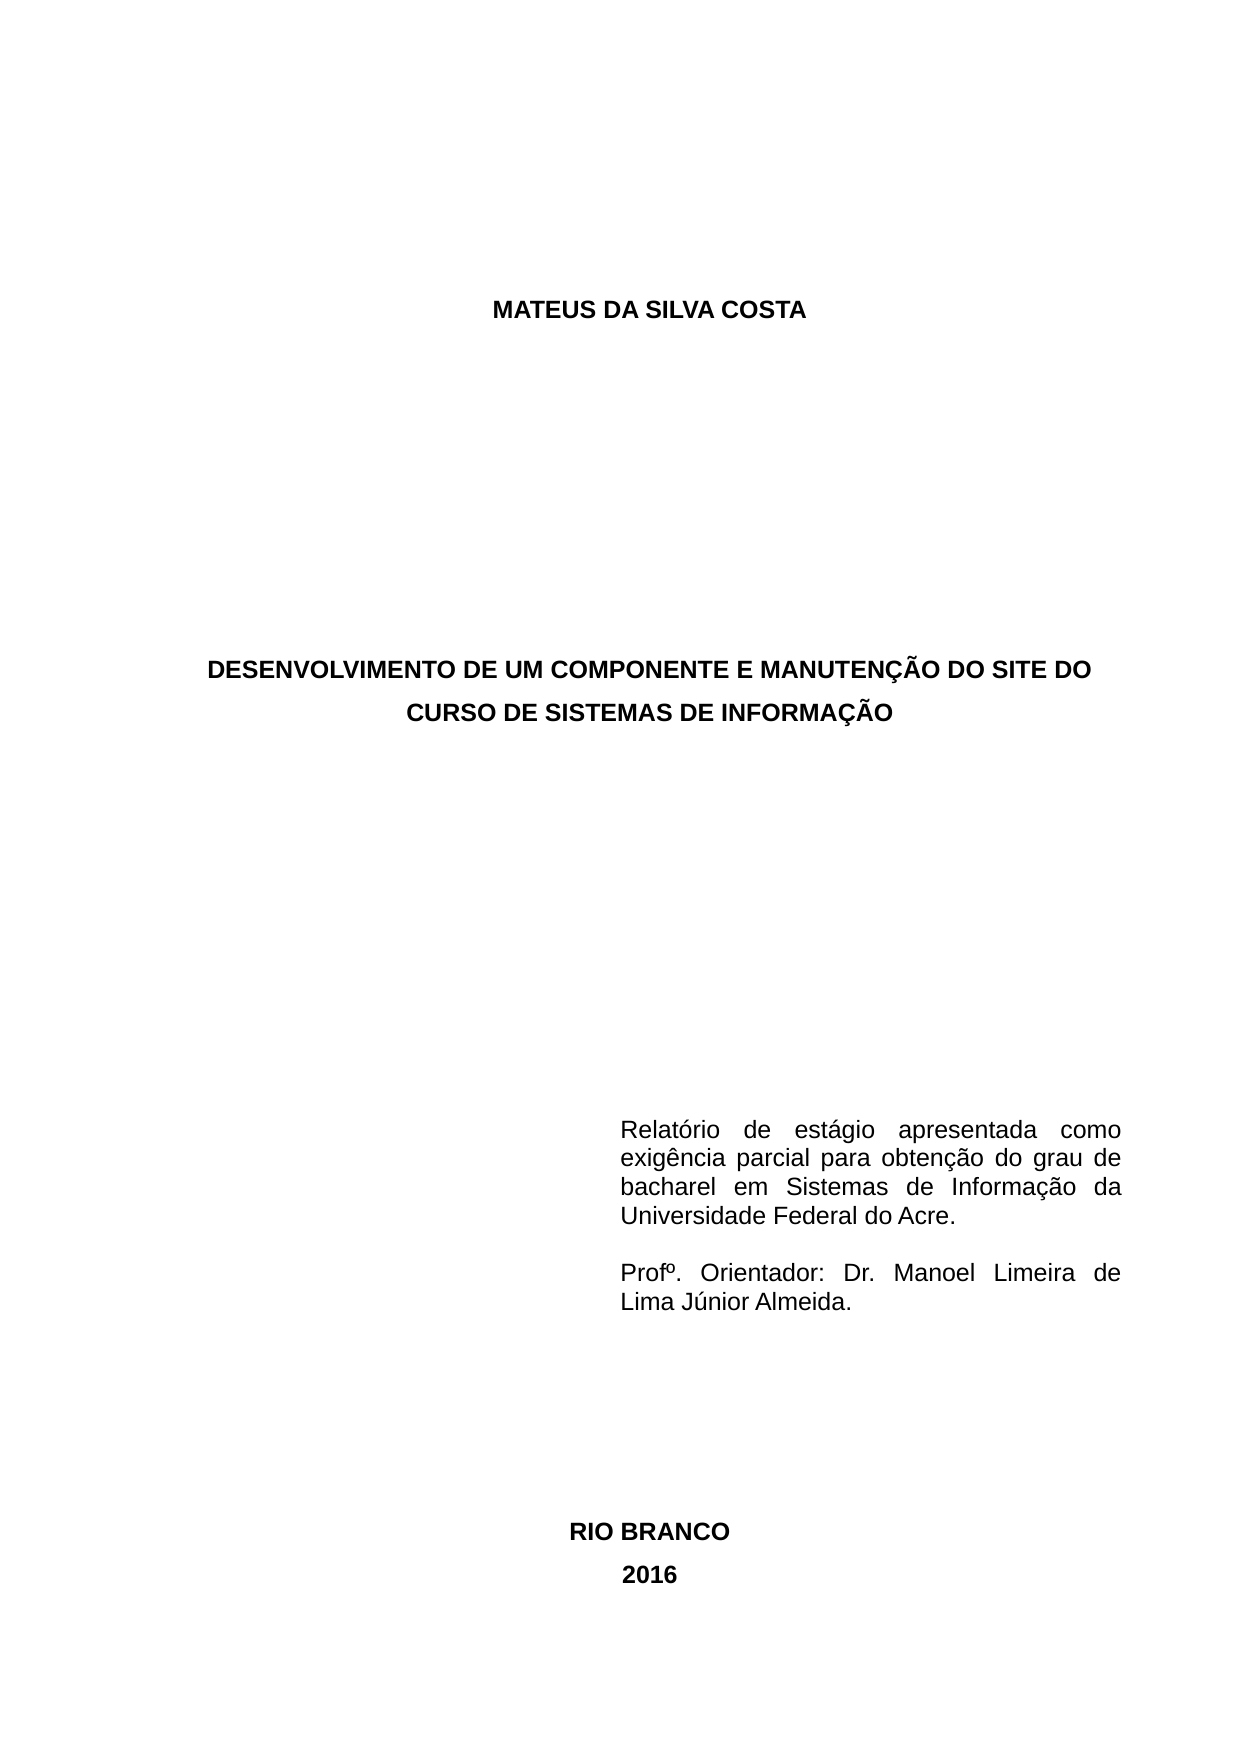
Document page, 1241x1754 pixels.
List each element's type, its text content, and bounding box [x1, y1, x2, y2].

text DESENVOLVIMENTO DE UM COMPONENTE E MANUTENÇÃO DO SITE DO CURSO DE SISTEMAS DE INFORMAÇÃO [177, 655, 1122, 727]
text Profº. Orientador: Dr. Manoel Limeira de Lima Júnior Almeida. [620, 1258, 1122, 1316]
text MATEUS DA SILVA COSTA [177, 295, 1122, 324]
text RIO BRANCO [177, 1517, 1122, 1546]
text Relatório de estágio apresentada como exigência parcial para obtenção do grau de bacharel em Sistemas de Informação da Universidade Federal do Acre. [620, 1115, 1122, 1230]
text 2016 [177, 1560, 1122, 1589]
